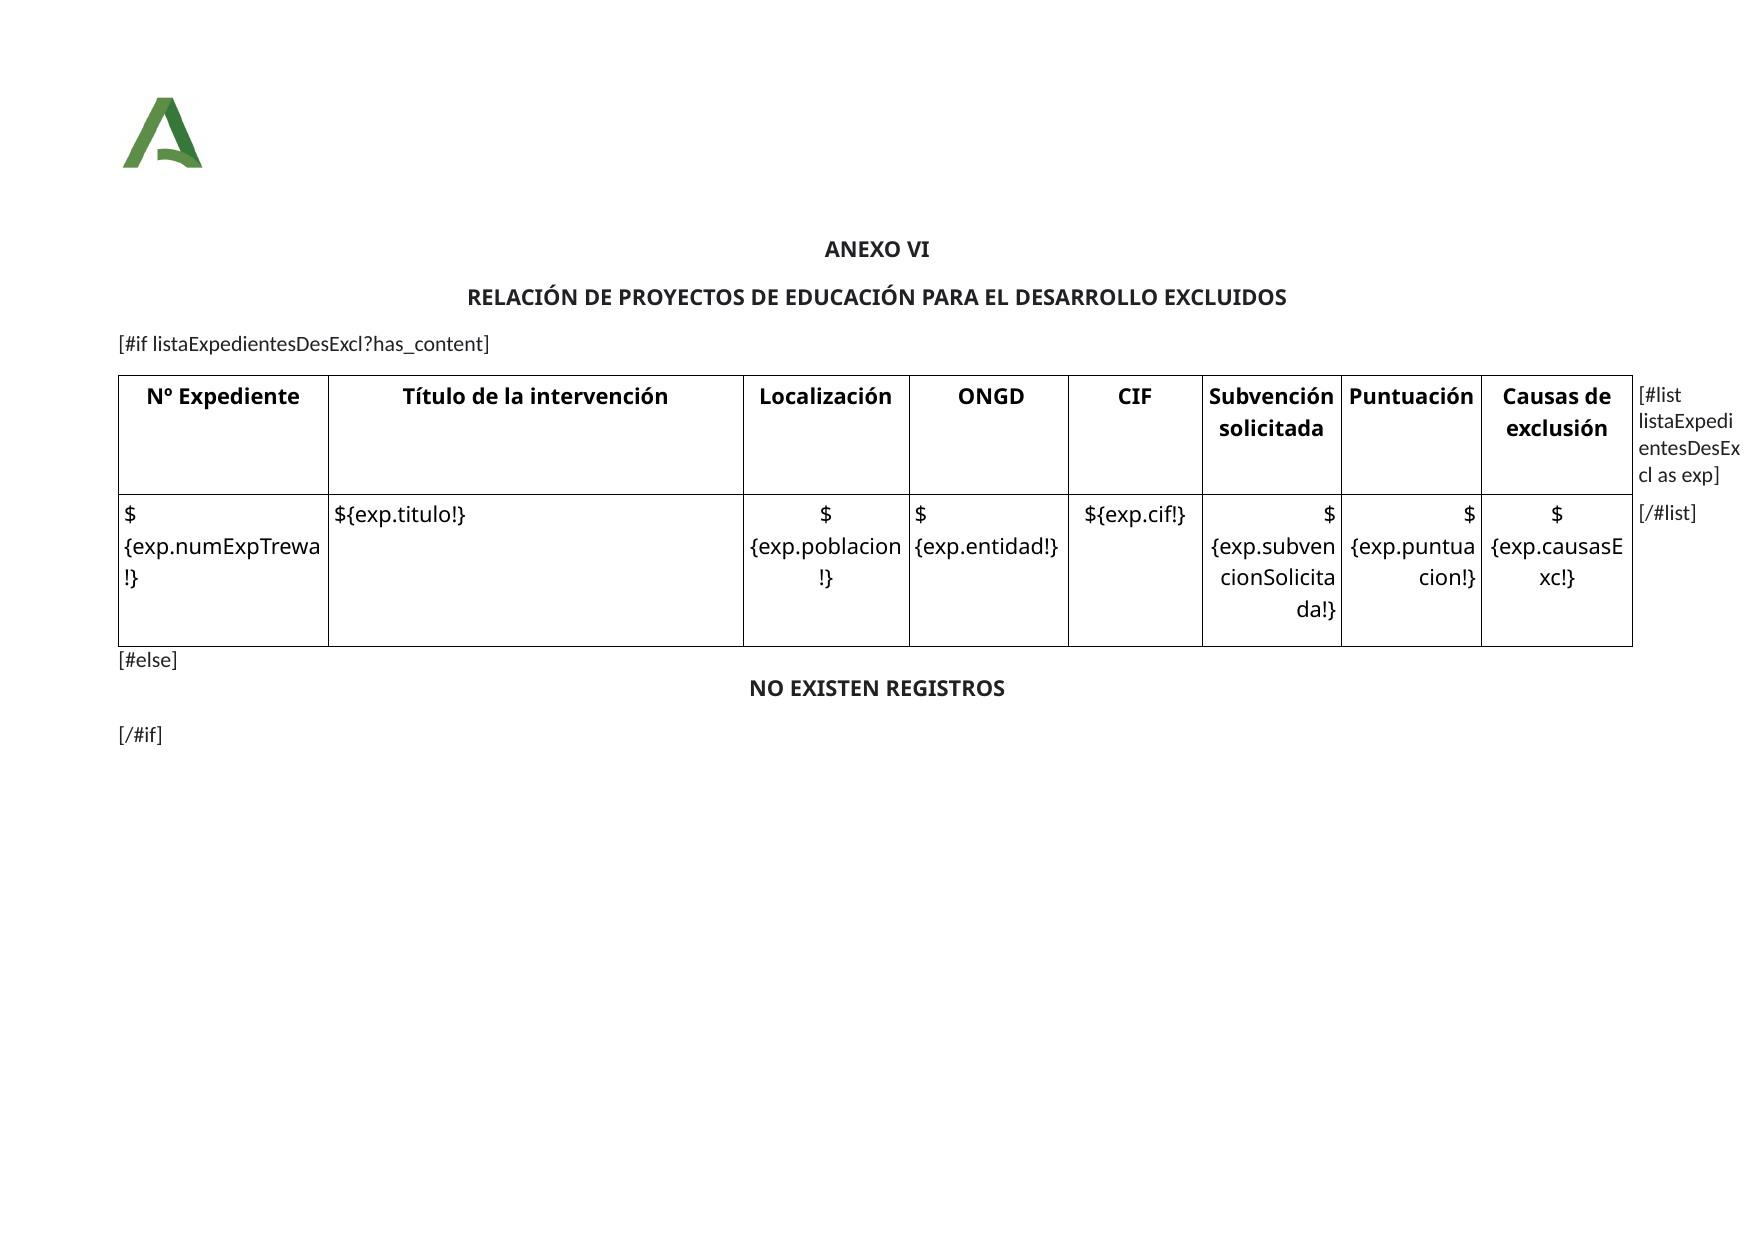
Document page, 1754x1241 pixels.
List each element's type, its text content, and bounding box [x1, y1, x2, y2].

table_header Causas de exclusión [1482, 376, 1632, 493]
text RELACIÓN DE PROYECTOS DE EDUCACIÓN PARA EL DESARROLLO EXCLUIDOS [118, 282, 1636, 312]
table_cell ${exp.causasExc!} [1482, 495, 1632, 646]
table_cell ${exp.entidad!} [910, 495, 1068, 646]
table_cell ${exp.poblacion!} [744, 495, 909, 646]
text [/#if] [118, 721, 1636, 748]
text ANEXO VI [118, 234, 1636, 264]
text [#if listaExpedientesDesExcl?has_content] [118, 330, 1636, 357]
table_cell [/#list] [1633, 494, 1748, 646]
table_header Puntuación [1342, 376, 1481, 493]
table_header ONGD [910, 376, 1068, 493]
table_header [#list listaExpedientesDesExcl as exp] [1633, 375, 1748, 493]
table_cell ${exp.titulo!} [329, 495, 743, 646]
table_cell ${exp.numExpTrewa!} [119, 495, 328, 646]
table_cell ${exp.subvencionSolicitada!} [1203, 495, 1341, 646]
table_header Localización [744, 376, 909, 493]
text NO EXISTEN REGISTROS [118, 673, 1636, 703]
table_cell ${exp.puntuacion!} [1342, 495, 1481, 646]
table_header Subvención solicitada [1203, 376, 1341, 493]
table_cell ${exp.cif!} [1069, 495, 1202, 646]
table_header Nº Expediente [119, 376, 328, 493]
table_header Título de la intervención [329, 376, 743, 493]
table_header CIF [1069, 376, 1202, 493]
picture [118, 93, 207, 172]
text [#else] [118, 646, 1636, 673]
